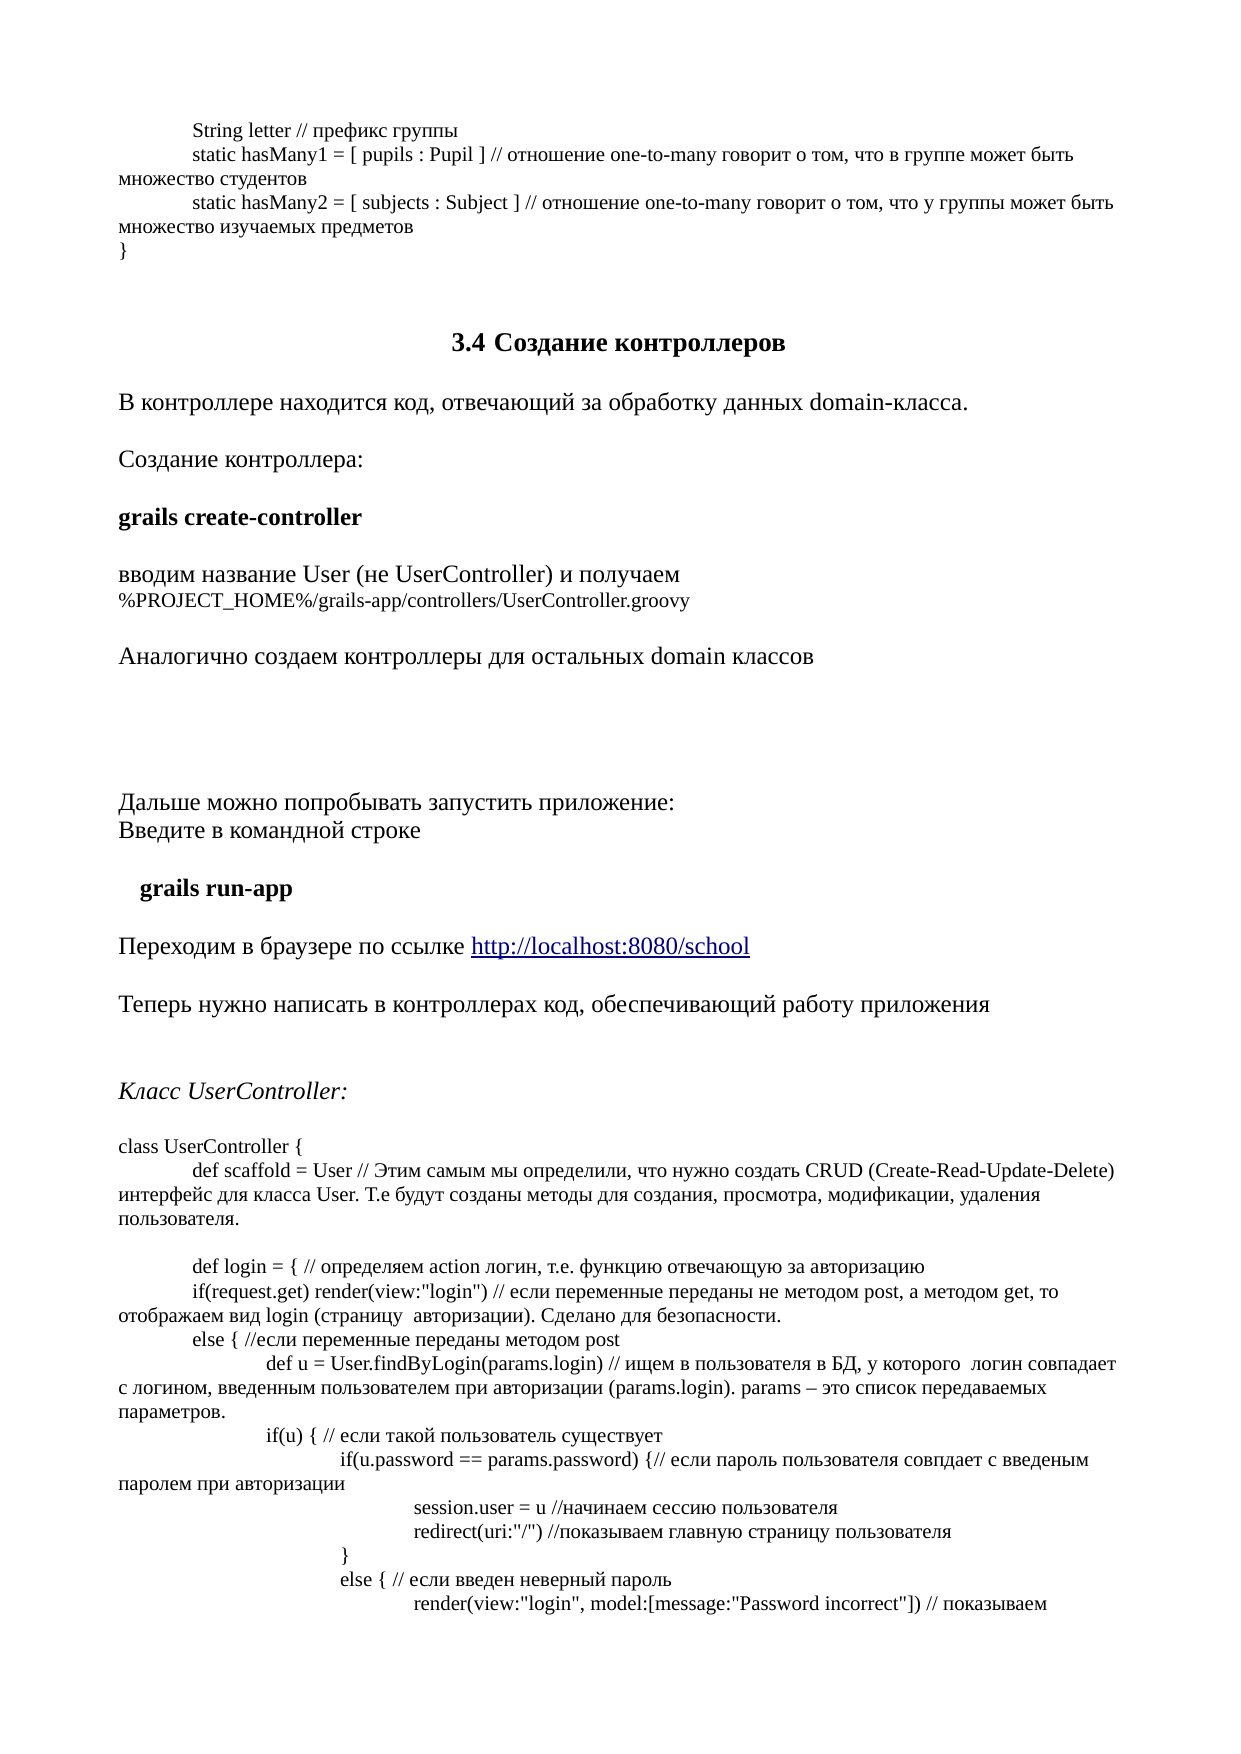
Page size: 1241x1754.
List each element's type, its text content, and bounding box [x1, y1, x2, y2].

text Аналогично создаем контроллеры для остальных domain классов [118, 641, 1122, 670]
text String letter // префикс группы static hasMany1 = [ pupils : Pupil ] // отношение one-to-many говорит о том, что в группе может быть множество студентов static hasMany2 = [ subjects : Subject ] // отношение one-to-many говорит о том, что у группы может быть множество изучаемых предметов } [118, 118, 1122, 262]
text Теперь нужно написать в контроллерах код, обеспечивающий работу приложения [118, 989, 1122, 1018]
text 3.4 Создание контроллеров [118, 291, 1122, 358]
text вводим название User (не UserController) и получаем %PROJECT_HOME%/grails-app/controllers/UserController.groovy [118, 531, 1122, 641]
text Дальше можно попробывать запустить приложение: Введите в командной строке [118, 787, 1122, 844]
text def login = { // определяем action логин, т.е. функцию отвечающую за авторизацию if(request.get) render(view:"login") // если переменные переданы не методом post, а методом get, то отображаем вид login (страницу авторизации). Сделано для безопасности. else { //если переменные переданы методом post def u = User.findByLogin(params.login) // ищем в пользователя в БД, у которого логин совпадает с логином, введенным пользователем при авторизации (params.login). params – это список передаваемых параметров. if(u) { // если такой пользователь существует if(u.password == params.password) {// если пароль пользователя совпдает с введеным паролем при авторизации session.user = u //начинаем сессию пользователя redirect(uri:"/") //показываем главную страницу пользователя } else { // если введен неверный пароль render(view:"login", model:[message:"Password incorrect"]) // показываем [118, 1230, 1122, 1615]
text grails run-app Переходим в браузере по ссылке http://localhost:8080/school [118, 844, 1122, 960]
text class UserController { def scaffold = User // Этим самым мы определили, что нужно создать CRUD (Create-Read-Update-Delete) интерфейс для класса User. Т.е будут созданы методы для создания, просмотра, модификации, удаления пользователя. [118, 1134, 1122, 1230]
text В контроллере находится код, отвечающий за обработку данных domain-класса. Создание контроллера: [118, 358, 1122, 473]
text Класс UserController: [118, 1076, 1122, 1105]
text grails create-controller [118, 502, 1122, 531]
